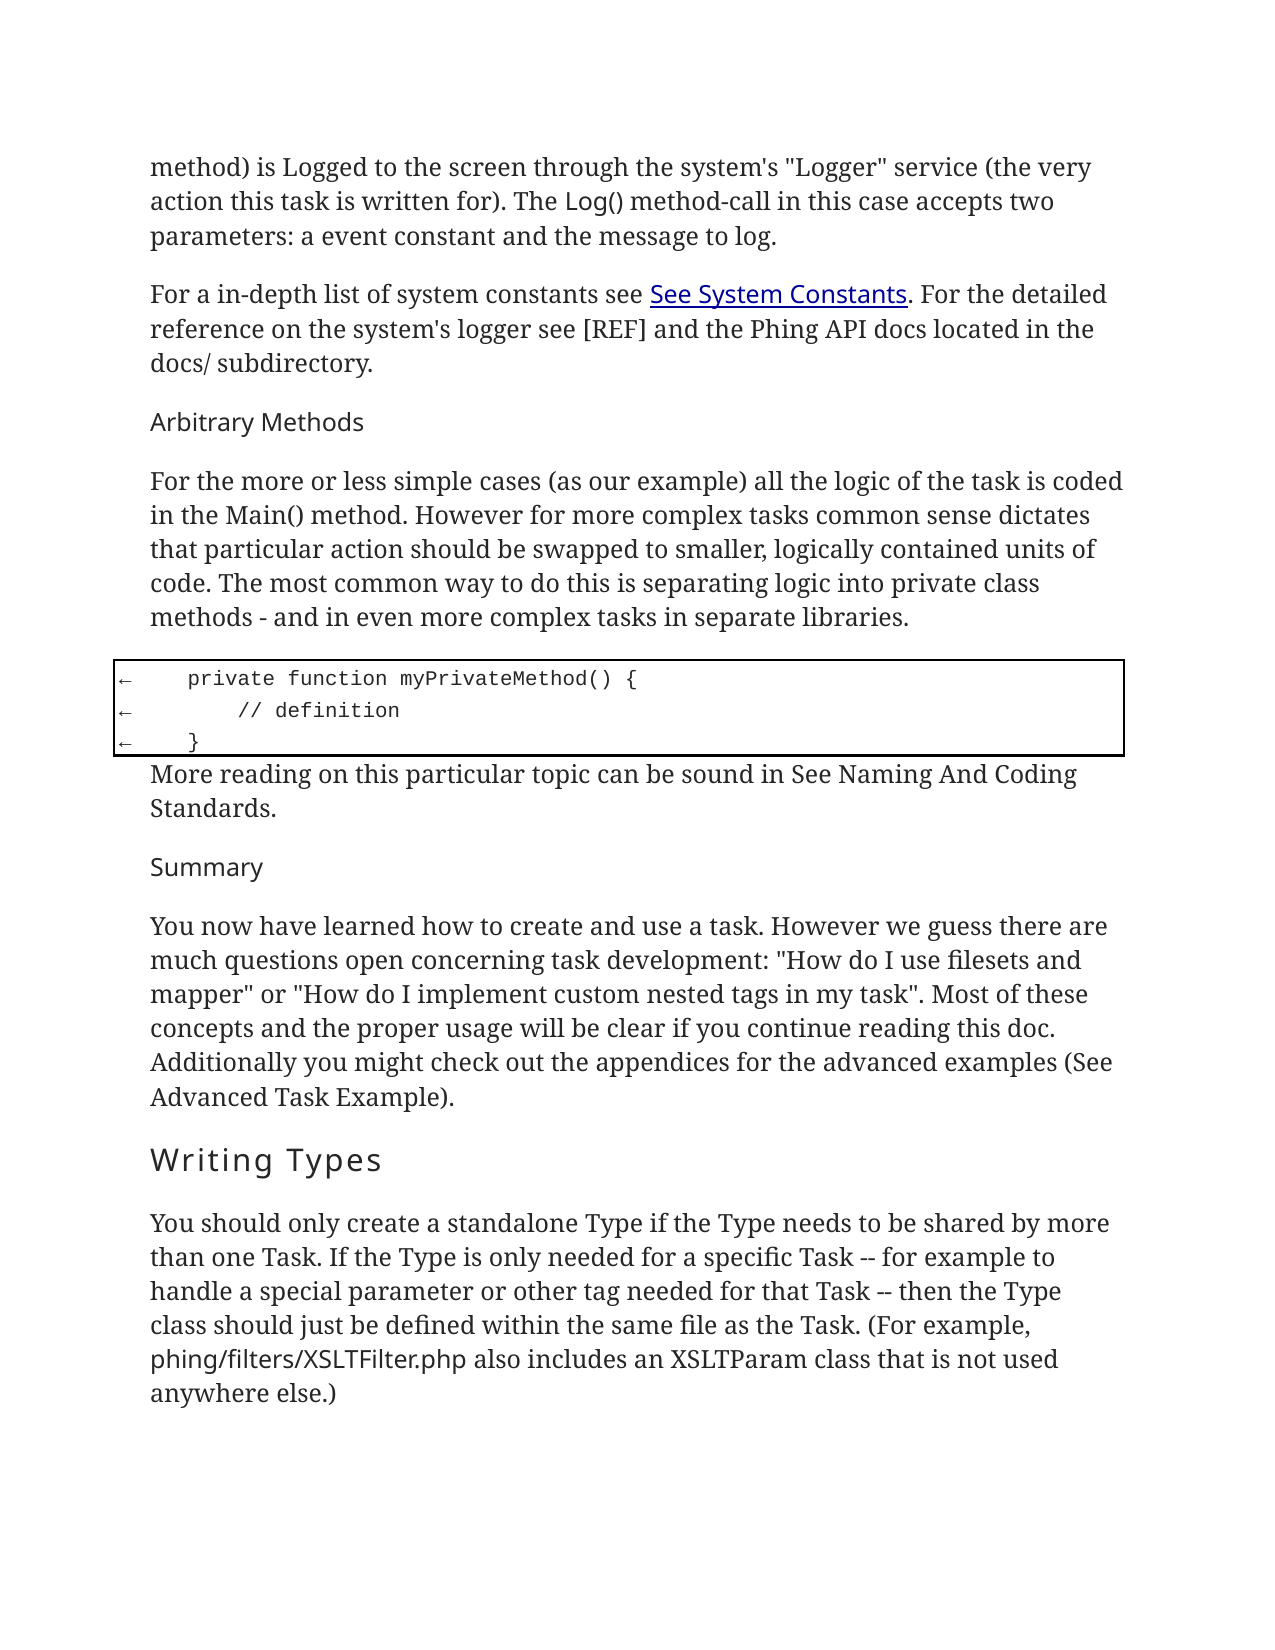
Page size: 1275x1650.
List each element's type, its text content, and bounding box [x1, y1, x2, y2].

text Writing Types [150, 1138, 1125, 1181]
text Summary [150, 850, 1125, 884]
list } [115, 721, 1123, 754]
text For the more or less simple cases (as our example) all the logic of the task is coded in the Main() method. However for more complex tasks common sense dictates that particular action should be swapped to smaller, logically contained units of code. The most common way to do this is separating logic into private class methods - and in even more complex tasks in separate libraries. [150, 463, 1125, 634]
list private function myPrivateMethod() { [115, 661, 1123, 690]
text For a in-depth list of system constants see See System Constants. For the detailed reference on the system's logger see [REF] and the Phing API docs located in the docs/ subdirectory. [150, 277, 1125, 379]
text More reading on this particular topic can be sound in See Naming And Coding Standards. [150, 757, 1125, 825]
text You should only create a standalone Type if the Type needs to be shared by more than one Task. If the Type is only needed for a specific Task -- for example to handle a special parameter or other tag needed for that Task -- then the Type class should just be defined within the same file as the Task. (For example, phing/filters/XSLTFilter.php also includes an XSLTParam class that is not used anywhere else.) [150, 1206, 1125, 1410]
text You now have learned how to create and use a task. However we guess there are much questions open concerning task development: "How do I use filesets and mapper" or "How do I implement custom nested tags in my task". Most of these concepts and the proper usage will be clear if you continue reading this doc. Additionally you might check out the appendices for the advanced examples (See Advanced Task Example). [150, 909, 1125, 1113]
text Arbitrary Methods [150, 404, 1125, 438]
list // definition [115, 690, 1123, 721]
text method) is Logged to the screen through the system's "Logger" service (the very action this task is written for). The Log() method-call in this case accepts two parameters: a event constant and the message to log. [150, 150, 1125, 252]
